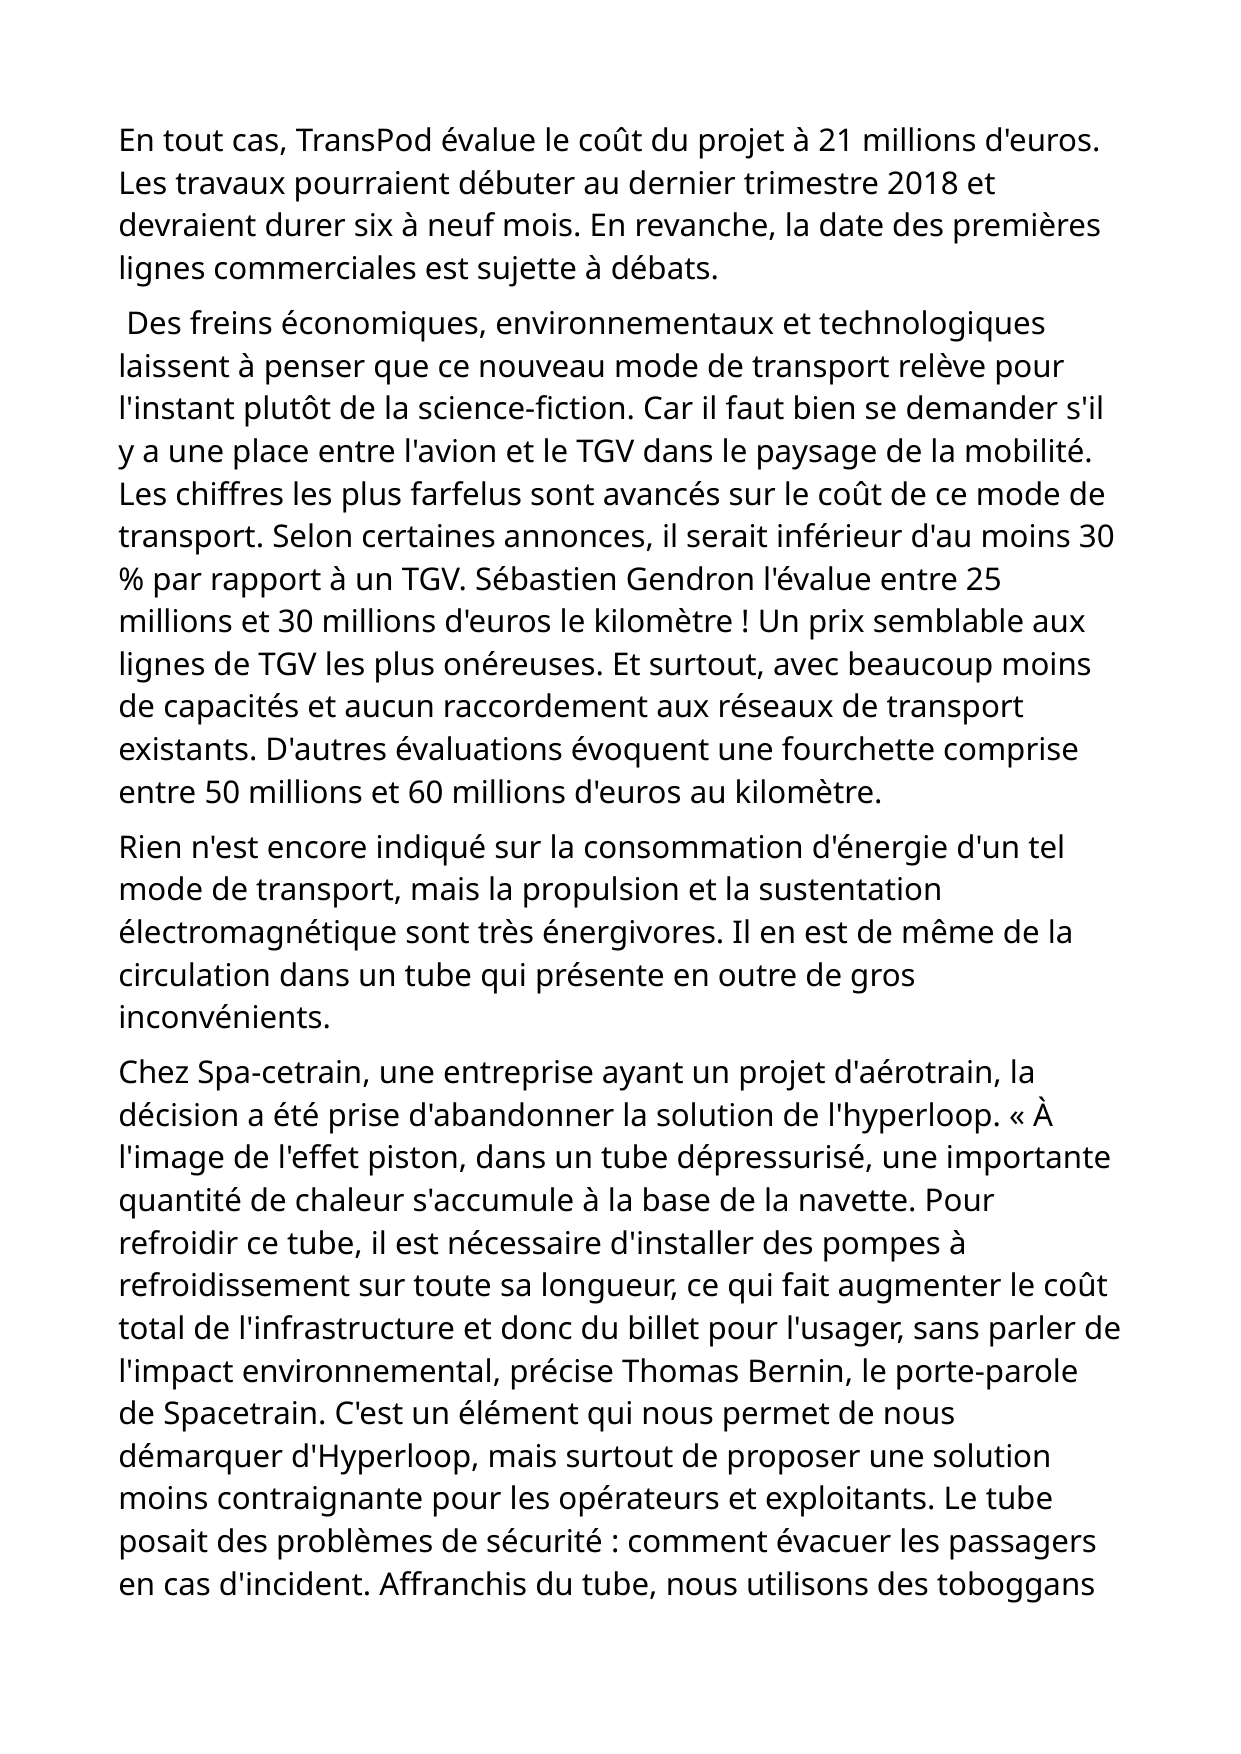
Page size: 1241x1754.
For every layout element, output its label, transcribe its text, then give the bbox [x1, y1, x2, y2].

text Rien n'est encore indiqué sur la consommation d'énergie d'un tel mode de transport, mais la propulsion et la sustentation électromagnétique sont très énergivores. Il en est de même de la circulation dans un tube qui présente en outre de gros inconvénients. [118, 825, 1122, 1038]
text Chez Spa-cetrain, une entreprise ayant un projet d'aérotrain, la décision a été prise d'abandonner la solution de l'hyperloop. « À l'image de l'effet piston, dans un tube dépressurisé, une importante quantité de chaleur s'accumule à la base de la navette. Pour refroidir ce tube, il est nécessaire d'installer des pompes à refroidissement sur toute sa longueur, ce qui fait augmenter le coût total de l'infrastructure et donc du billet pour l'usager, sans parler de l'impact environnemental, précise Thomas Bernin, le porte-parole de Spacetrain. C'est un élément qui nous permet de nous démarquer d'Hyperloop, mais surtout de proposer une solution moins contraignante pour les opérateurs et exploitants. Le tube posait des problèmes de sécurité : comment évacuer les passagers en cas d'incident. Affranchis du tube, nous utilisons des toboggans [118, 1050, 1122, 1604]
text En tout cas, TransPod évalue le coût du projet à 21 millions d'euros. Les travaux pourraient débuter au dernier trimestre 2018 et devraient durer six à neuf mois. En revanche, la date des premières lignes commerciales est sujette à débats. [118, 118, 1122, 288]
text Des freins économiques, environnementaux et technologiques laissent à penser que ce nouveau mode de transport relève pour l'instant plutôt de la science-fiction. Car il faut bien se demander s'il y a une place entre l'avion et le TGV dans le paysage de la mobilité. Les chiffres les plus farfelus sont avancés sur le coût de ce mode de transport. Selon certaines annonces, il serait inférieur d'au moins 30 % par rapport à un TGV. Sébastien Gendron l'évalue entre 25 millions et 30 millions d'euros le kilomètre ! Un prix semblable aux lignes de TGV les plus onéreuses. Et surtout, avec beaucoup moins de capacités et aucun raccordement aux réseaux de transport existants. D'autres évaluations évoquent une fourchette comprise entre 50 millions et 60 millions d'euros au kilomètre. [118, 301, 1122, 812]
